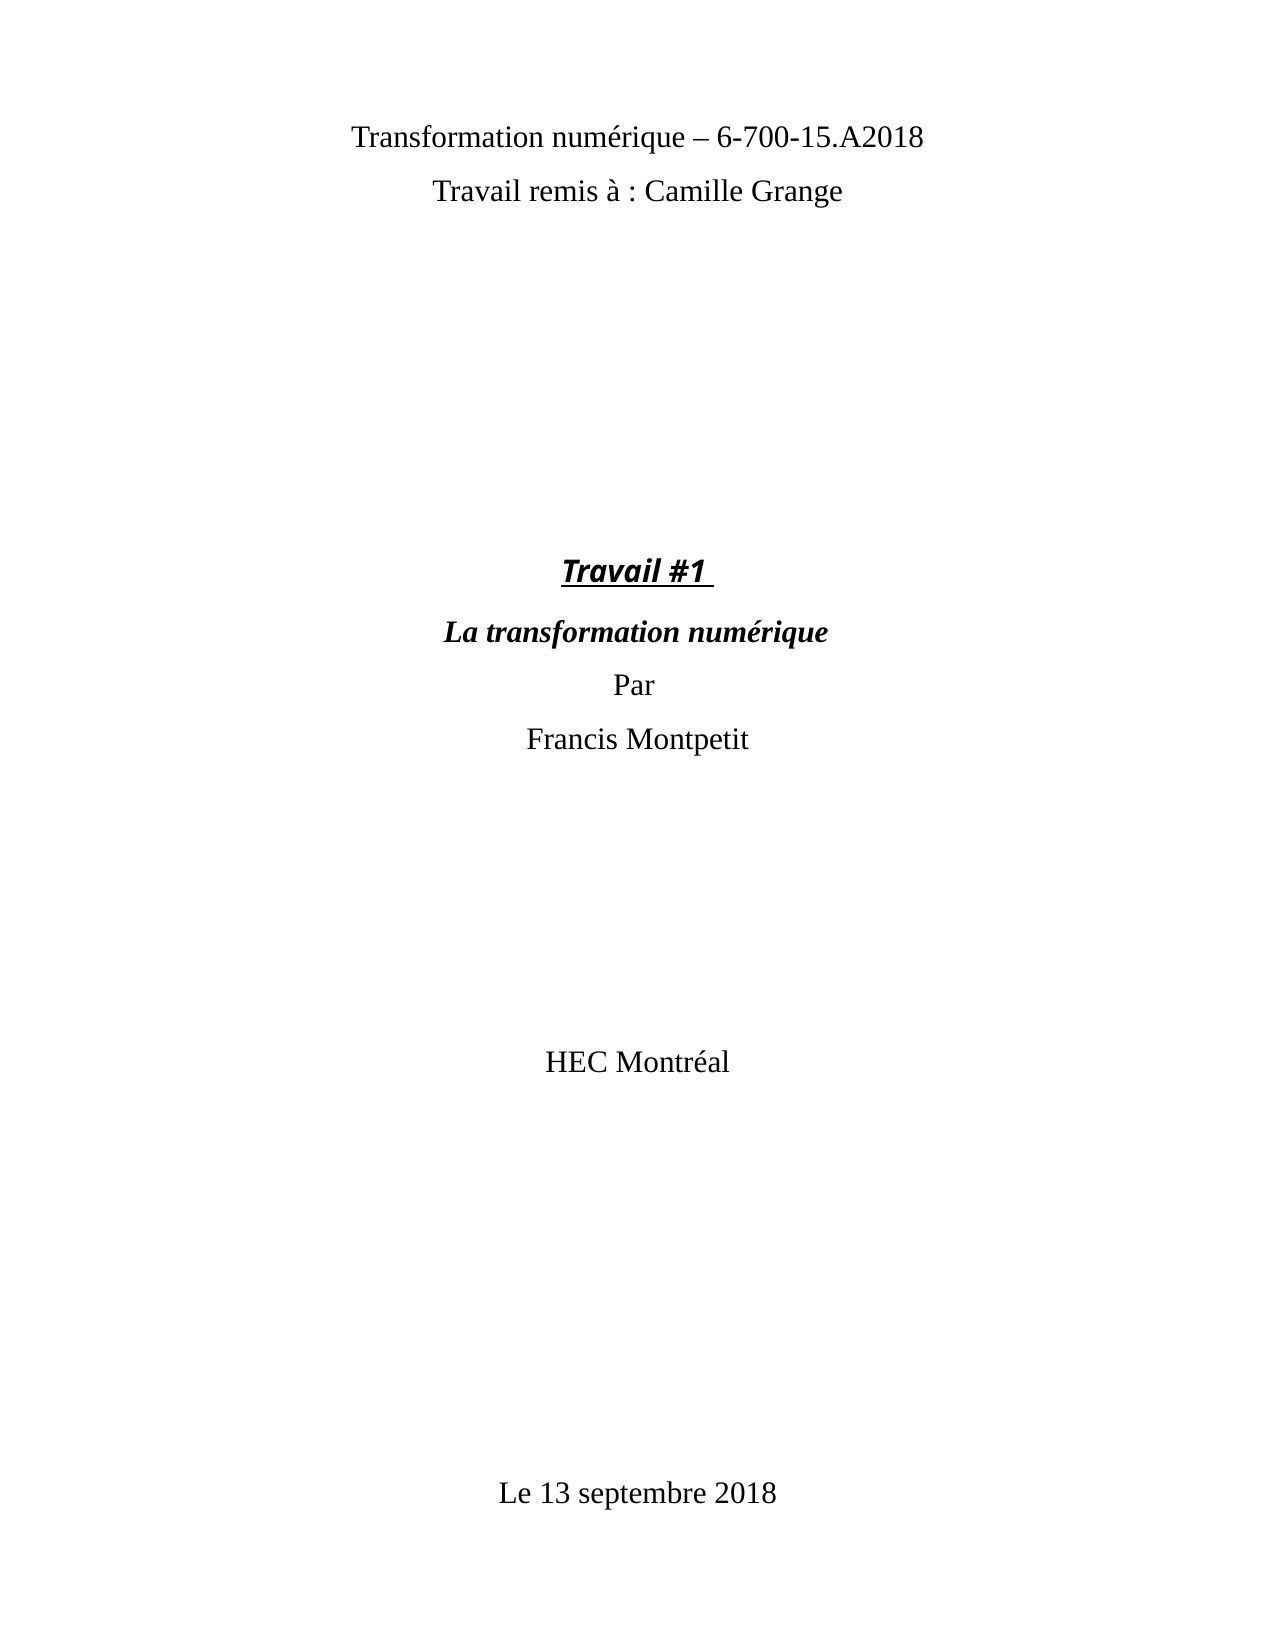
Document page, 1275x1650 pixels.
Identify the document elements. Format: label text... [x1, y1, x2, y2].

text Travail remis à : Camille Grange [118, 172, 1157, 208]
text Francis Montpetit [118, 721, 1157, 756]
text Le 13 septembre 2018 [118, 1474, 1157, 1510]
text Travail #1 [118, 549, 1157, 592]
text HEC Montréal [118, 1044, 1157, 1079]
text Par [118, 667, 1157, 703]
text La transformation numérique [118, 613, 1157, 649]
text Transformation numérique – 6-700-15.A2018 [118, 118, 1157, 154]
